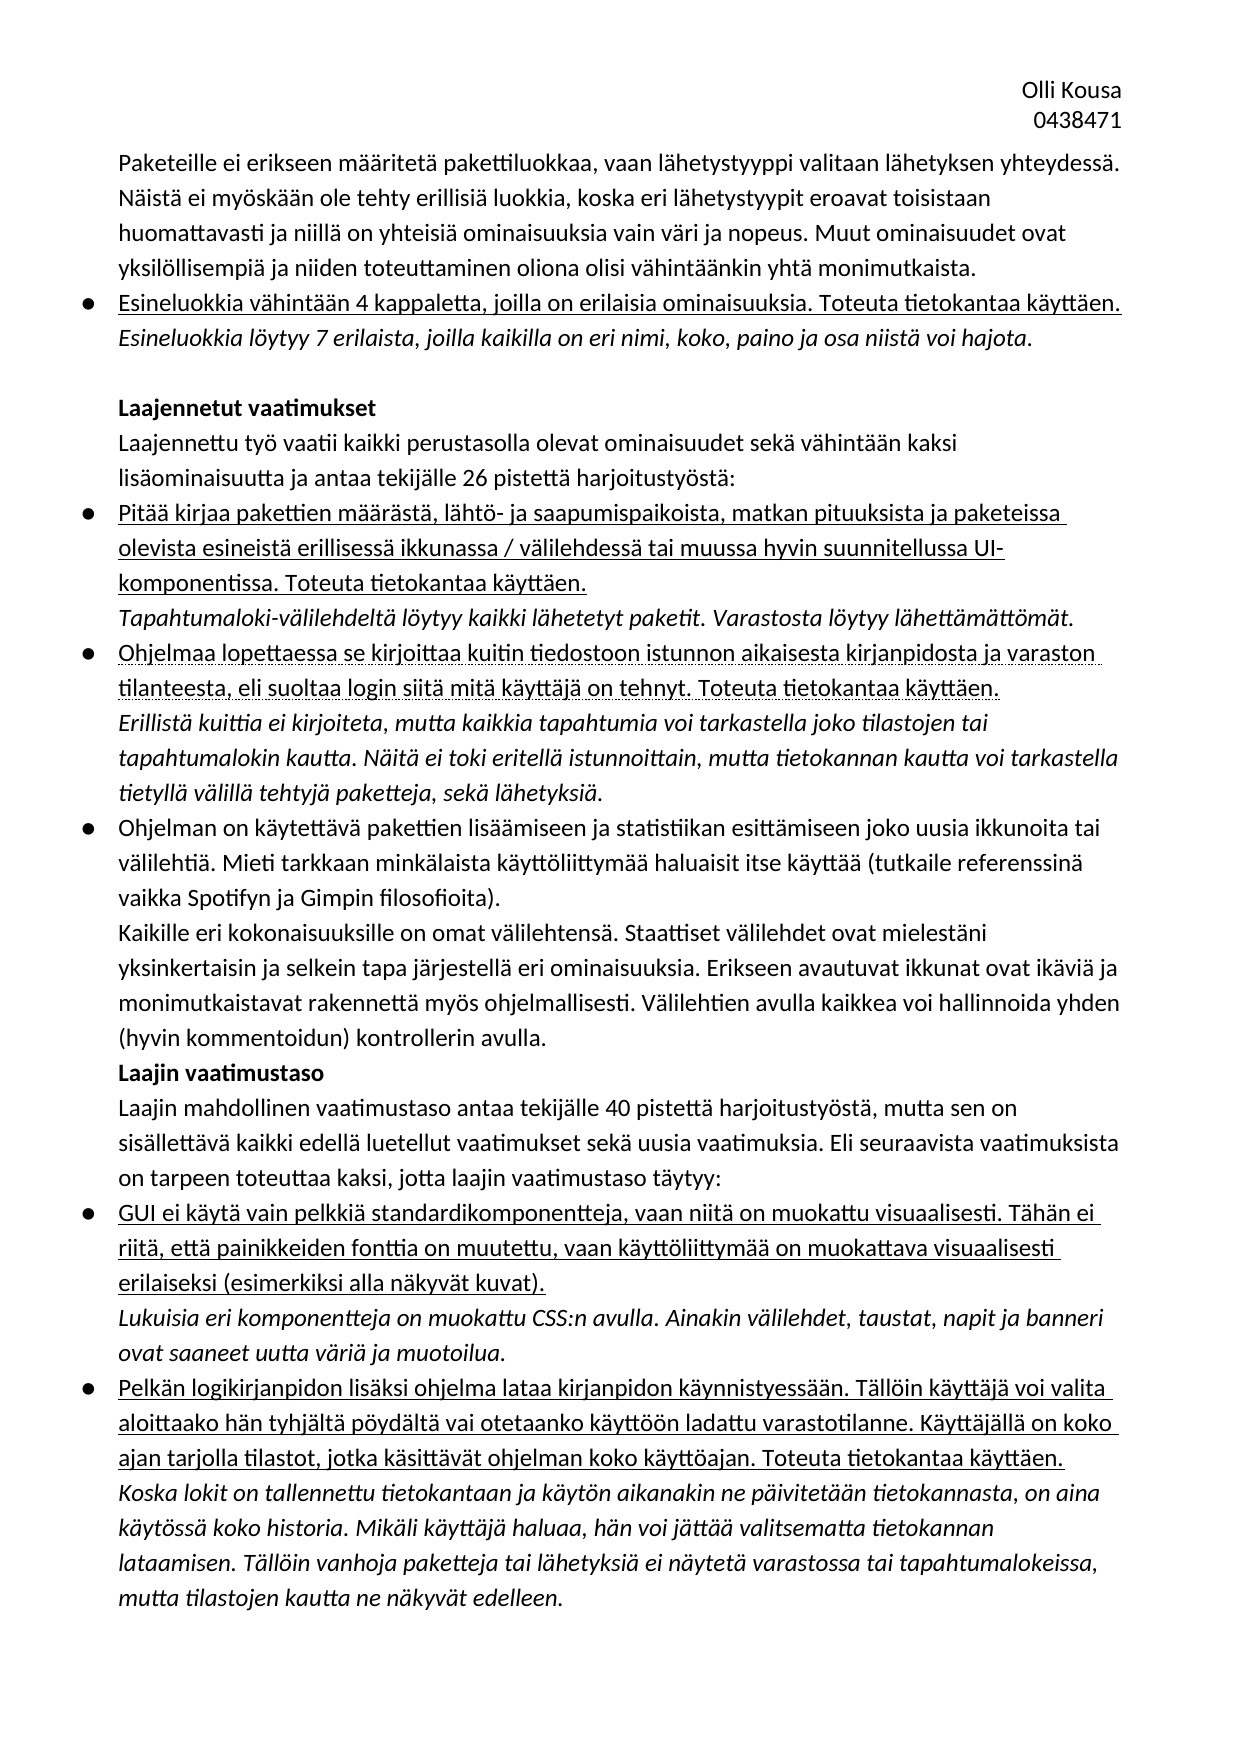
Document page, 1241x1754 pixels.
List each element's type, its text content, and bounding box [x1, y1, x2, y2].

list Ohjelmaa lopettaessa se kirjoittaa kuitin tiedostoon istunnon aikaisesta kirjanpidosta ja varaston tilanteesta, eli suoltaa login siitä mitä käyttäjä on tehnyt. Toteuta tietokantaa käyttäen. Erillistä kuittia ei kirjoiteta, mutta kaikkia tapahtumia voi tarkastella joko tilastojen tai tapahtumalokin kautta. Näitä ei toki eritellä istunnoittain, mutta tietokannan kautta voi tarkastella tietyllä välillä tehtyjä paketteja, sekä lähetyksiä. [81, 638, 1122, 808]
text Laajin mahdollinen vaatimustaso antaa tekijälle 40 pistettä harjoitustyöstä, mutta sen on sisällettävä kaikki edellä luetellut vaatimukset sekä uusia vaatimuksia. Eli seuraavista vaatimuksista on tarpeen toteuttaa kaksi, jotta laajin vaatimustaso täytyy: [118, 1093, 1122, 1193]
text Laajin vaatimustaso [118, 1058, 1122, 1088]
list Pitää kirjaa pakettien määrästä, lähtö- ja saapumispaikoista, matkan pituuksista ja paketeissa olevista esineistä erillisessä ikkunassa / välilehdessä tai muussa hyvin suunnitellussa UI-komponentissa. Toteuta tietokantaa käyttäen. Tapahtumaloki-välilehdeltä löytyy kaikki lähetetyt paketit. Varastosta löytyy lähettämättömät. [81, 498, 1122, 633]
list Esineluokkia vähintään 4 kappaletta, joilla on erilaisia ominaisuuksia. Toteuta tietokantaa käyttäen. Esineluokkia löytyy 7 erilaista, joilla kaikilla on eri nimi, koko, paino ja osa niistä voi hajota. [81, 288, 1122, 353]
list GUI ei käytä vain pelkkiä standardikomponentteja, vaan niitä on muokattu visuaalisesti. Tähän ei riitä, että painikkeiden fonttia on muutettu, vaan käyttöliittymää on muokattava visuaalisesti erilaiseksi (esimerkiksi alla näkyvät kuvat). Lukuisia eri komponentteja on muokattu CSS:n avulla. Ainakin välilehdet, taustat, napit ja banneri ovat saaneet uutta väriä ja muotoilua. [81, 1198, 1122, 1368]
list Paketeille ei erikseen määritetä pakettiluokkaa, vaan lähetystyyppi valitaan lähetyksen yhteydessä. Näistä ei myöskään ole tehty erillisiä luokkia, koska eri lähetystyypit eroavat toisistaan huomattavasti ja niillä on yhteisiä ominaisuuksia vain väri ja nopeus. Muut ominaisuudet ovat yksilöllisempiä ja niiden toteuttaminen oliona olisi vähintäänkin yhtä monimutkaista. [81, 148, 1122, 283]
list Pelkän logikirjanpidon lisäksi ohjelma lataa kirjanpidon käynnistyessään. Tällöin käyttäjä voi valita aloittaako hän tyhjältä pöydältä vai otetaanko käyttöön ladattu varastotilanne. Käyttäjällä on koko ajan tarjolla tilastot, jotka käsittävät ohjelman koko käyttöajan. Toteuta tietokantaa käyttäen. Koska lokit on tallennettu tietokantaan ja käytön aikanakin ne päivitetään tietokannasta, on aina käytössä koko historia. Mikäli käyttäjä haluaa, hän voi jättää valitsematta tietokannan lataamisen. Tällöin vanhoja paketteja tai lähetyksiä ei näytetä varastossa tai tapahtumalokeissa, mutta tilastojen kautta ne näkyvät edelleen. [81, 1373, 1122, 1613]
text Laajennettu työ vaatii kaikki perustasolla olevat ominaisuudet sekä vähintään kaksi lisäominaisuutta ja antaa tekijälle 26 pistettä harjoitustyöstä: [118, 428, 1122, 493]
list Ohjelman on käytettävä pakettien lisäämiseen ja statistiikan esittämiseen joko uusia ikkunoita tai välilehtiä. Mieti tarkkaan minkälaista käyttöliittymää haluaisit itse käyttää (tutkaile referenssinä vaikka Spotifyn ja Gimpin filosofioita). Kaikille eri kokonaisuuksille on omat välilehtensä. Staattiset välilehdet ovat mielestäni yksinkertaisin ja selkein tapa järjestellä eri ominaisuuksia. Erikseen avautuvat ikkunat ovat ikäviä ja monimutkaistavat rakennettä myös ohjelmallisesti. Välilehtien avulla kaikkea voi hallinnoida yhden (hyvin kommentoidun) kontrollerin avulla. [81, 813, 1122, 1053]
text Laajennetut vaatimukset [118, 393, 1122, 423]
